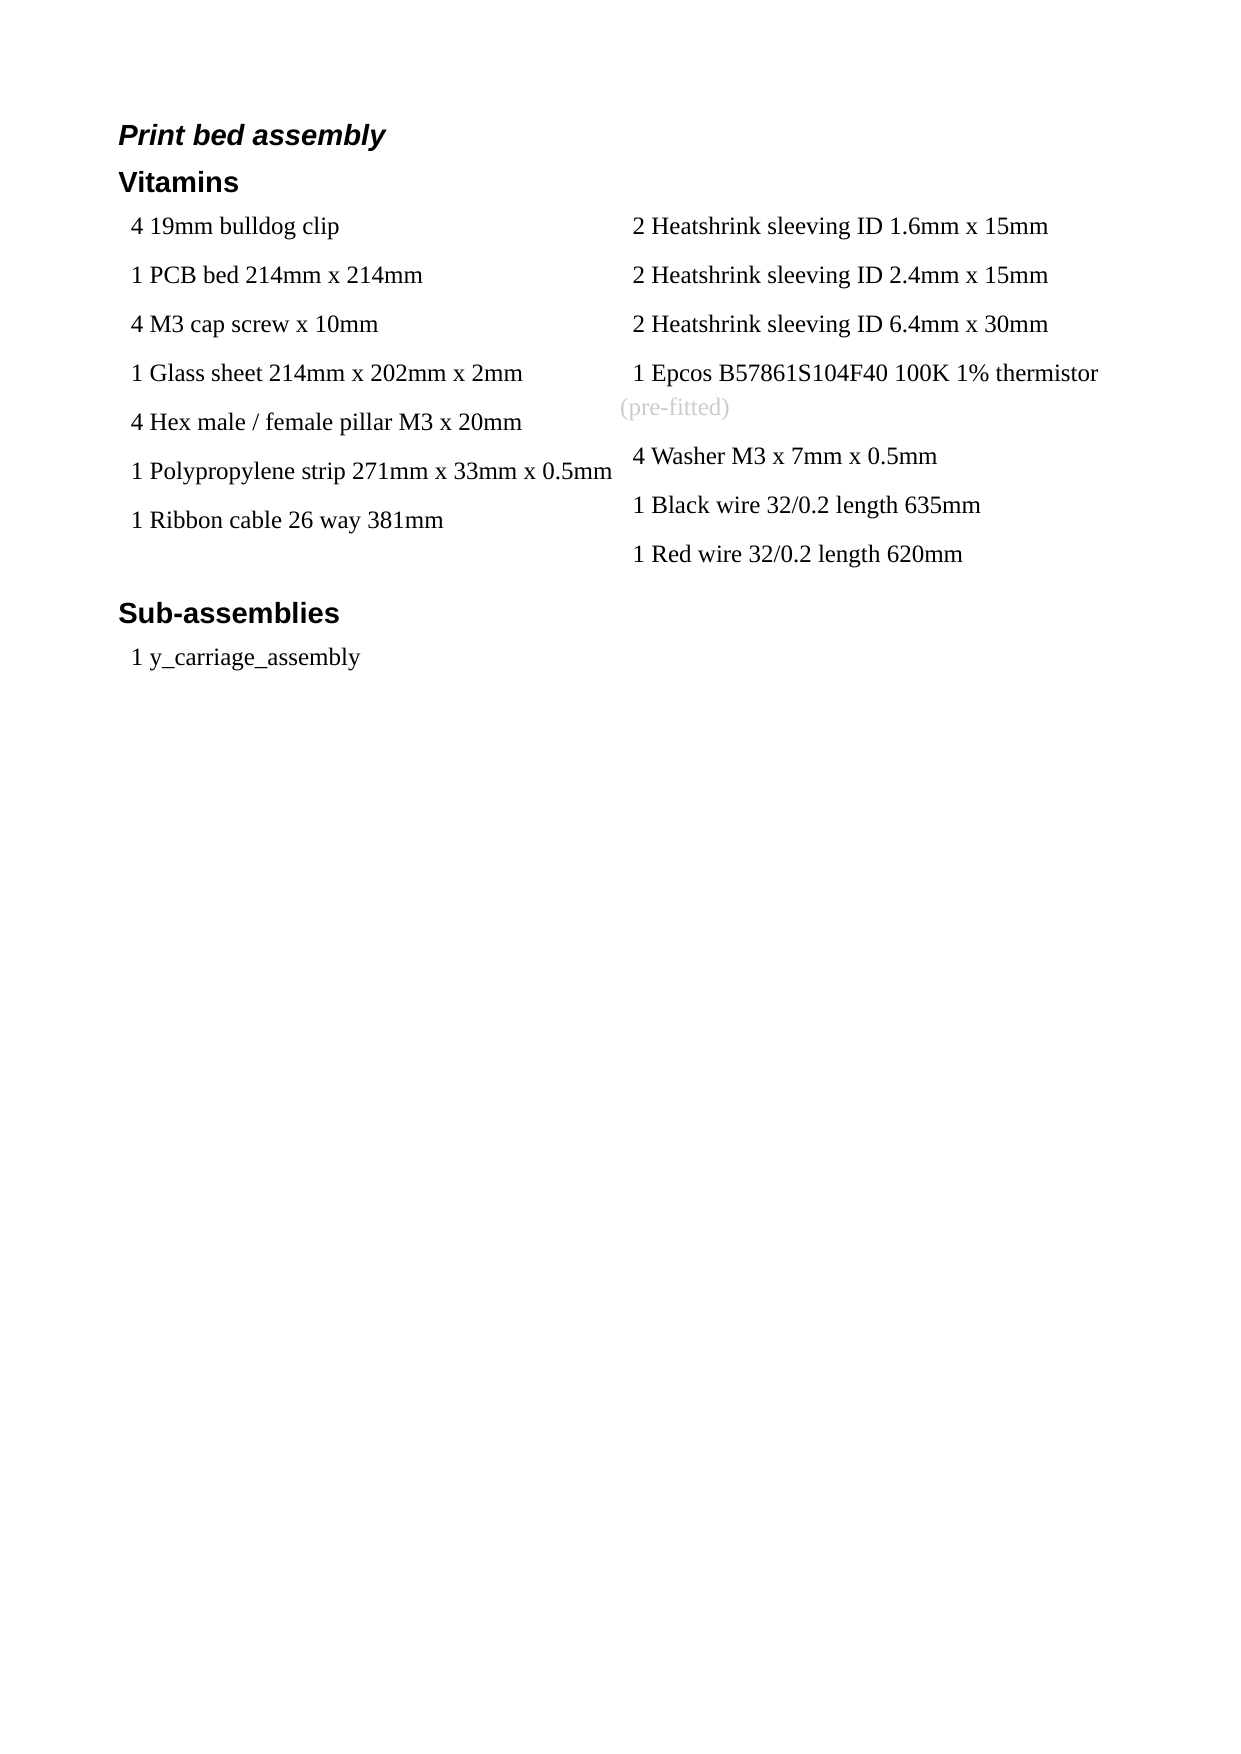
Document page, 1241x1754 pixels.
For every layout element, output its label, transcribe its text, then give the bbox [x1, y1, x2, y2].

subtitle Sub-assemblies [118, 596, 1122, 630]
subtitle Print bed assembly [118, 118, 1122, 152]
table_header 2 Heatshrink sleeving ID 1.6mm x 15mm 2 Heatshrink sleeving ID 2.4mm x 15mm 2 Heatshrink sleeving ID 6.4mm x 30mm 1 Epcos B57861S104F40 100K 1% thermistor (pre-fitted) 4 Washer M3 x 7mm x 0.5mm 1 Black wire 32/0.2 length 635mm 1 Red wire 32/0.2 length 620mm [620, 211, 1122, 583]
subtitle Vitamins [118, 165, 1122, 199]
table_header 4 19mm bulldog clip 1 PCB bed 214mm x 214mm 4 M3 cap screw x 10mm 1 Glass sheet 214mm x 202mm x 2mm 4 Hex male / female pillar M3 x 20mm 1 Polypropylene strip 271mm x 33mm x 0.5mm 1 Ribbon cable 26 way 381mm [118, 211, 620, 583]
text 1 y_carriage_assembly [118, 642, 1122, 671]
